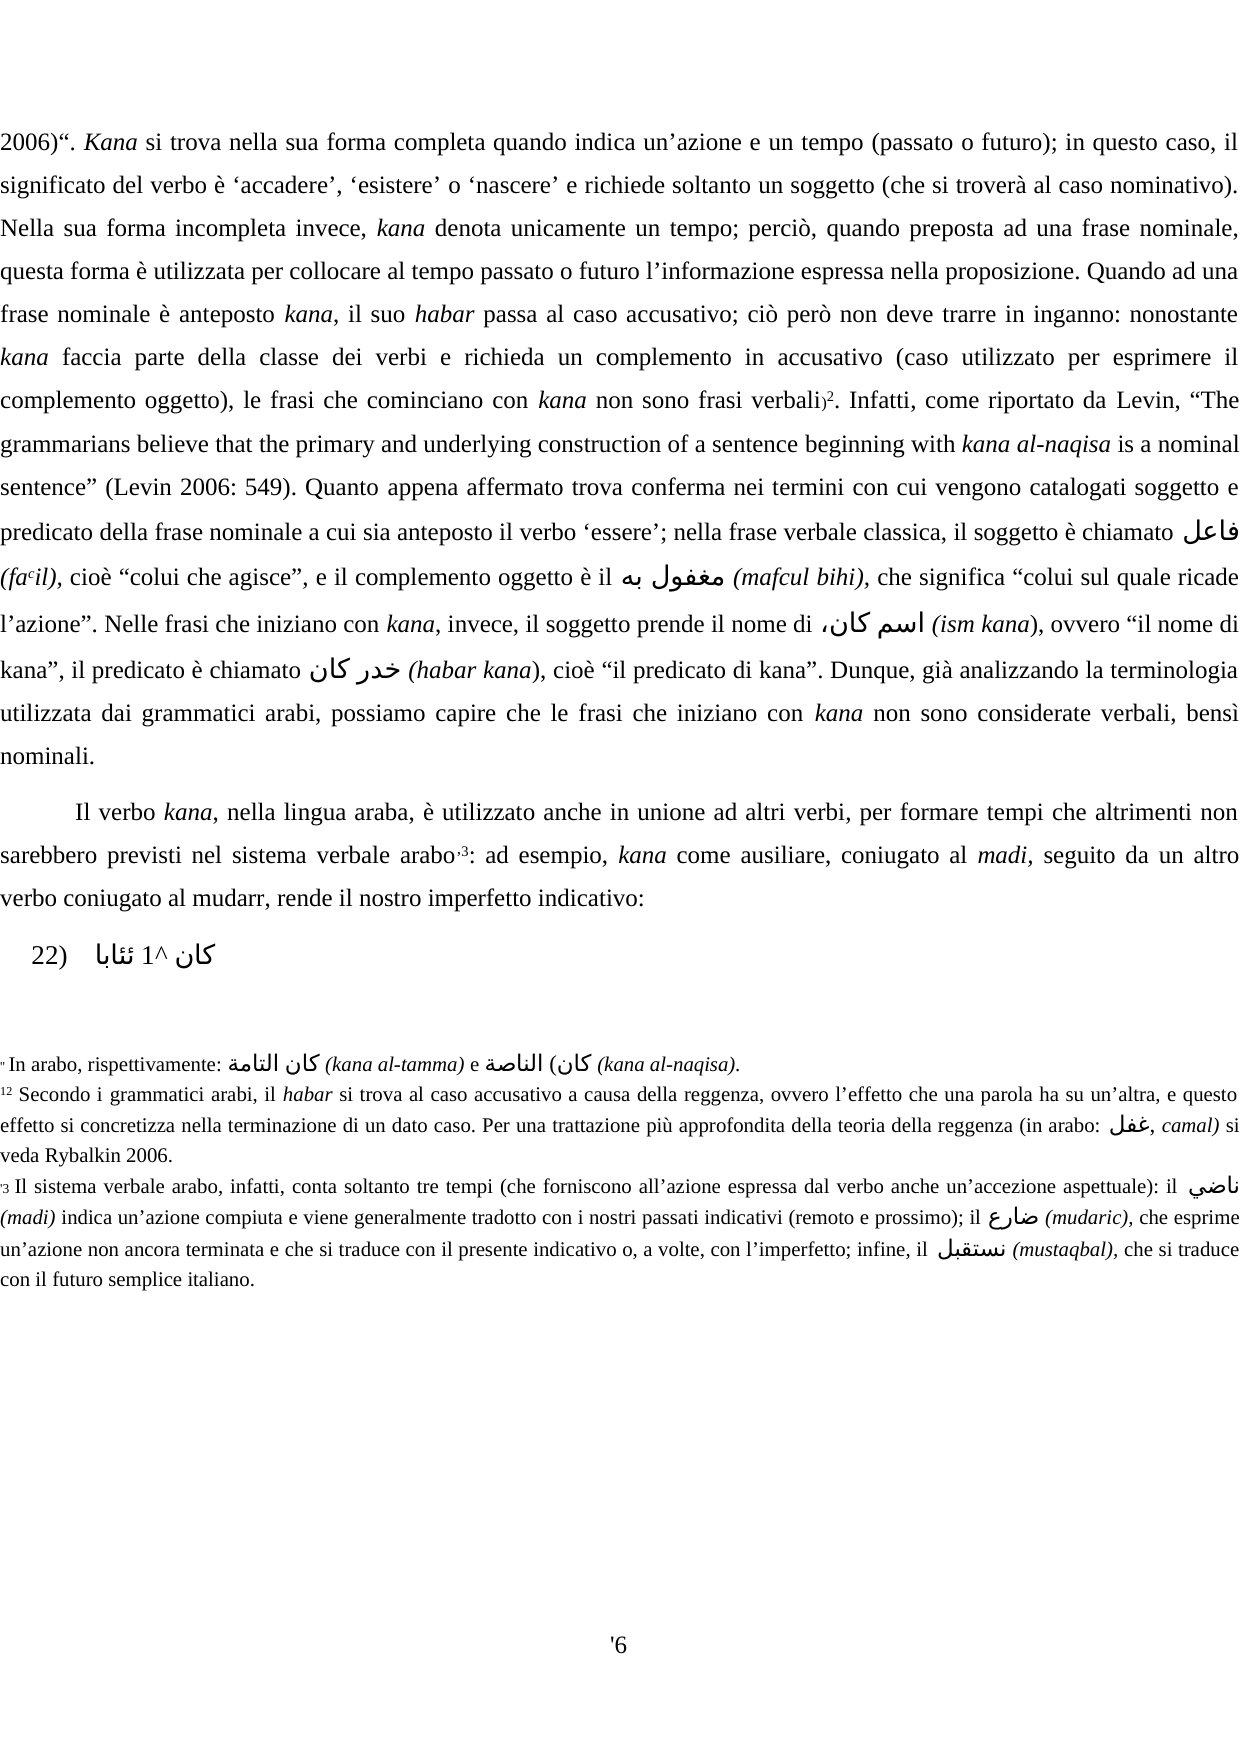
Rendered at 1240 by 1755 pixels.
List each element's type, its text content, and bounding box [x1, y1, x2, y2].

text 12 Secondo i grammatici arabi, il habar si trova al caso accusativo a causa della reggenza, ovvero l’effetto che una parola ha su un’altra, e questo effetto si concretizza nella terminazione di un dato caso. Per una trattazione più approfondita della teoria della reggenza (in arabo: غفل, camal) si veda Rybalkin 2006. [0, 1082, 1239, 1167]
text 22) كان ^1 ئئابا [0, 939, 1239, 970]
text '' In arabo, rispettivamente: كان التامة (kana al-tamma) e كان) الناصة (kana al-naqisa). [0, 1050, 1239, 1076]
text 2006)“. Kana si trova nella sua forma completa quando indica un’azione e un tempo (passato o futuro); in questo caso, il significato del verbo è ‘accadere’, ‘esistere’ o ‘nascere’ e richiede soltanto un soggetto (che si troverà al caso nominativo). Nella sua forma incompleta invece, kana denota unicamente un tempo; perciò, quando preposta ad una frase nominale, questa forma è utilizzata per collocare al tempo passato o futuro l’informazione espressa nella proposizione. Quando ad una frase nominale è anteposto kana, il suo habar passa al caso accusativo; ciò però non deve trarre in inganno: nonostante kana faccia parte della classe dei verbi e richieda un complemento in accusativo (caso utilizzato per esprimere il complemento oggetto), le frasi che cominciano con kana non sono frasi verbali)2. Infatti, come riportato da Levin, “The grammarians believe that the primary and underlying construction of a sentence beginning with kana al-naqisa is a nominal sentence” (Levin 2006: 549). Quanto appena affermato trova conferma nei termini con cui vengono catalogati soggetto e predicato della frase nominale a cui sia anteposto il verbo ‘essere’; nella frase verbale classica, il soggetto è chiamato فاعل (facil), cioè “colui che agisce”, e il complemento oggetto è il مغفول به (mafcul bihi), che significa “colui sul quale ricade l’azione”. Nelle frasi che iniziano con kana, invece, il soggetto prende il nome di ،اسم كان (ism kana), ovvero “il nome di kana”, il predicato è chiamato خدر كان (habar kana), cioè “il predicato di kana”. Dunque, già analizzando la terminologia utilizzata dai grammatici arabi, possiamo capire che le frasi che iniziano con kana non sono considerate verbali, bensì nominali. [0, 127, 1239, 770]
text Il verbo kana, nella lingua araba, è utilizzato anche in unione ad altri verbi, per formare tempi che altrimenti non sarebbero previsti nel sistema verbale arabo’3: ad esempio, kana come ausiliare, coniugato al madi, seguito da un altro verbo coniugato al mudarr, rende il nostro imperfetto indicativo: [0, 797, 1239, 912]
text '3 Il sistema verbale arabo, infatti, conta soltanto tre tempi (che forniscono all’azione espressa dal verbo anche un’accezione aspettuale): il ناضي (madi) indica un’azione compiuta e viene generalmente tradotto con i nostri passati indicativi (remoto e prossimo); il ضارع (mudaric), che esprime un’azione non ancora terminata e che si traduce con il presente indicativo o, a volte, con l’imperfetto; infine, il نستقبل (mustaqbal), che si traduce con il futuro semplice italiano. [0, 1172, 1239, 1291]
